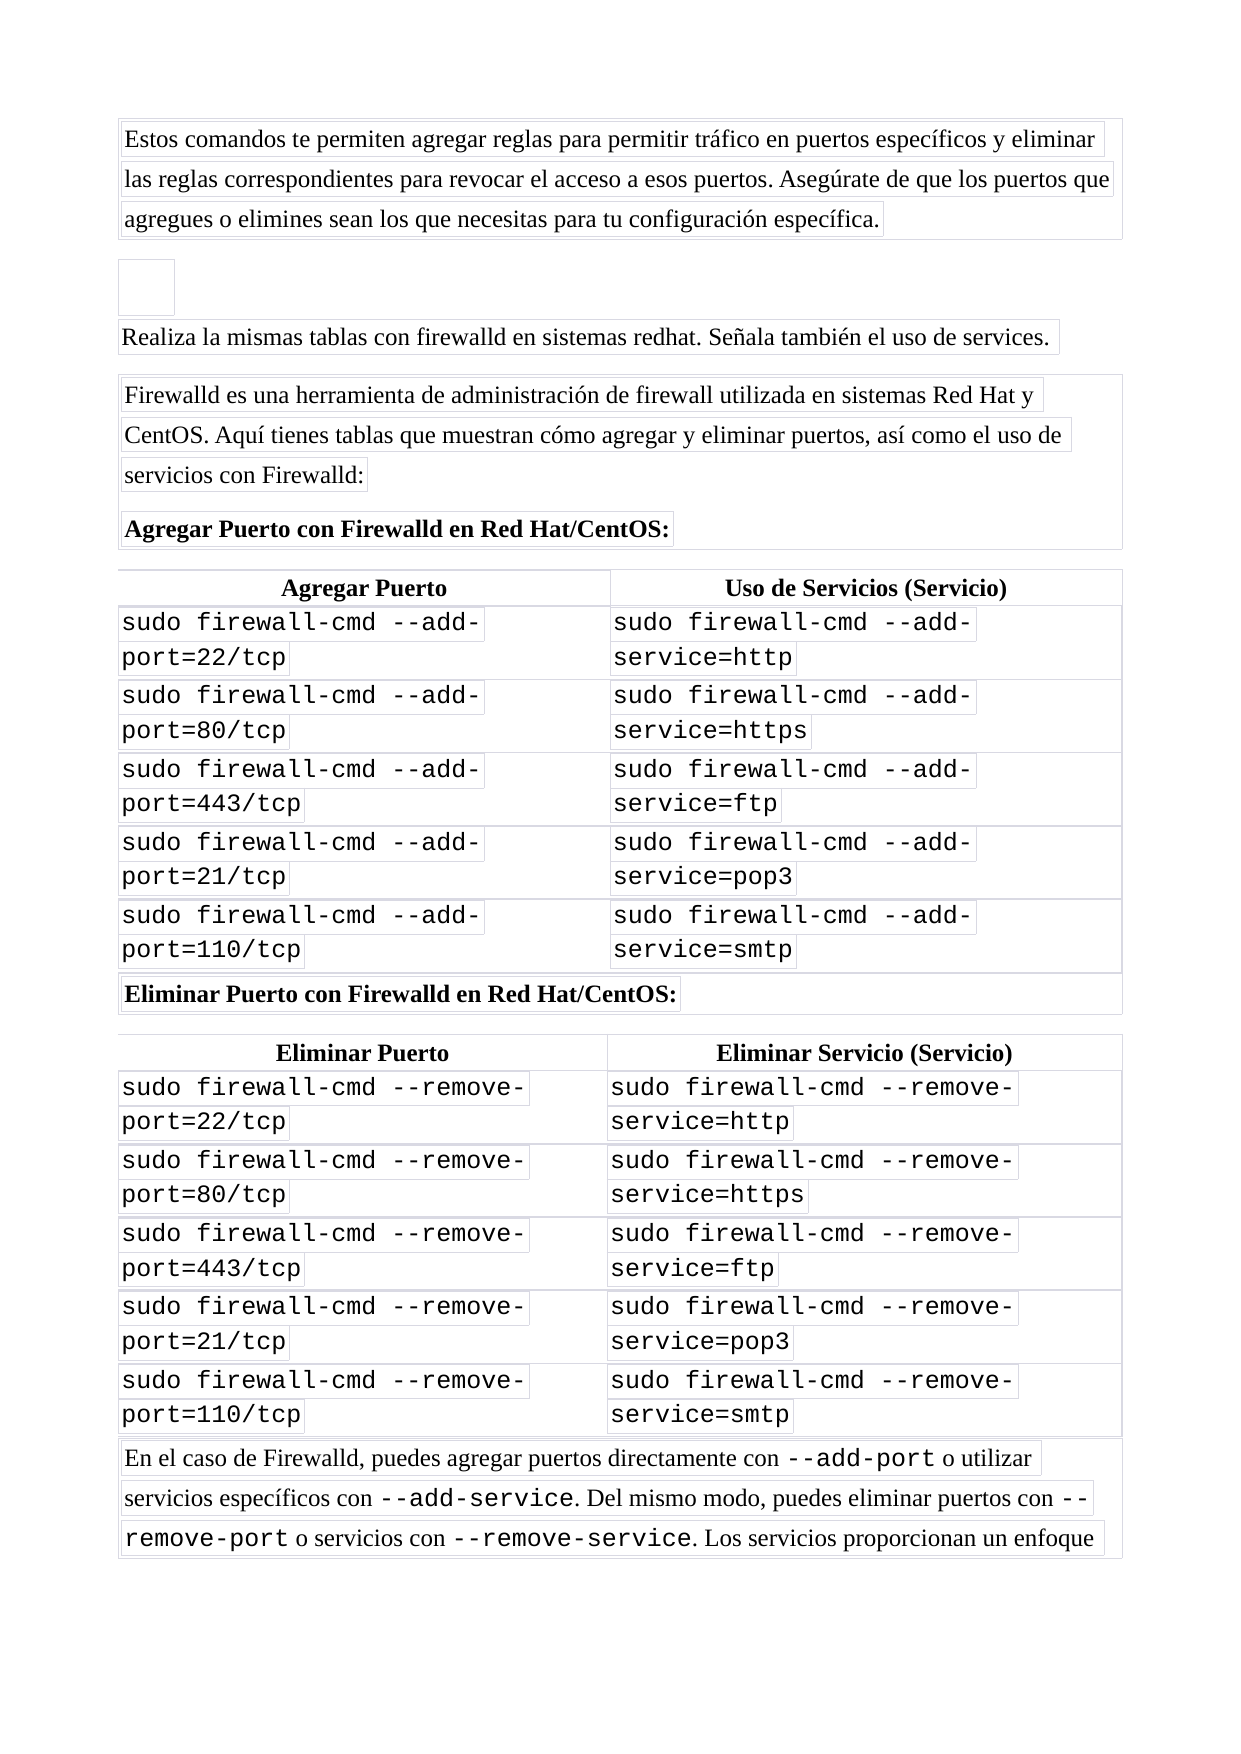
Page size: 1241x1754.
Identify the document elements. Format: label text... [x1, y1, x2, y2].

table_cell sudo firewall-cmd --remove-service=https [607, 1145, 1121, 1216]
table_cell sudo firewall-cmd --remove-port=21/tcp [118, 1291, 607, 1363]
table_cell sudo firewall-cmd --add-port=110/tcp [118, 900, 610, 971]
table_cell sudo firewall-cmd --add-service=pop3 [610, 827, 1121, 898]
table_cell sudo firewall-cmd --remove-port=80/tcp [118, 1145, 607, 1216]
table_cell sudo firewall-cmd --add-port=80/tcp [118, 680, 610, 752]
table_cell sudo firewall-cmd --add-service=http [610, 606, 1121, 678]
text Estos comandos te permiten agregar reglas para permitir tráfico en puertos específicos y eliminar las reglas correspondientes para revocar el acceso a esos puertos. Asegúrate de que los puertos que agregues o elimines sean los que necesitas para tu configuración específica. [119, 119, 1122, 239]
table_cell sudo firewall-cmd --add-port=443/tcp [118, 753, 610, 825]
table_cell sudo firewall-cmd --remove-service=ftp [607, 1218, 1121, 1289]
table_cell sudo firewall-cmd --remove-port=110/tcp [118, 1364, 607, 1436]
table_header Uso de Servicios (Servicio) [611, 570, 1122, 605]
table_cell sudo firewall-cmd --add-service=ftp [610, 753, 1121, 825]
table_cell sudo firewall-cmd --remove-port=443/tcp [118, 1218, 607, 1289]
text Agregar Puerto con Firewalld en Red Hat/CentOS: [119, 508, 1122, 549]
text Eliminar Puerto con Firewalld en Red Hat/CentOS: [119, 974, 1122, 1014]
table_cell sudo firewall-cmd --add-service=https [610, 680, 1121, 752]
text Realiza la mismas tablas con firewalld en sistemas redhat. Señala también el uso de services. [119, 320, 1059, 354]
text Firewalld es una herramienta de administración de firewall utilizada en sistemas Red Hat y CentOS. Aquí tienes tablas que muestran cómo agregar y eliminar puertos, así como el uso de servicios con Firewalld: [119, 375, 1122, 492]
table_header Eliminar Servicio (Servicio) [608, 1035, 1122, 1070]
text [1060, 319, 1122, 354]
text En el caso de Firewalld, puedes agregar puertos directamente con --add-port o utilizar servicios específicos con --add-service. Del mismo modo, puedes eliminar puertos con --remove-port o servicios con --remove-service. Los servicios proporcionan un enfoque [119, 1439, 1122, 1558]
table_header Agregar Puerto [118, 571, 610, 605]
table_cell sudo firewall-cmd --remove-service=http [607, 1071, 1121, 1143]
table_cell sudo firewall-cmd --add-port=22/tcp [118, 607, 610, 678]
table_cell sudo firewall-cmd --remove-service=pop3 [607, 1291, 1121, 1363]
table_header Eliminar Puerto [118, 1035, 607, 1070]
table_cell sudo firewall-cmd --remove-port=22/tcp [118, 1071, 607, 1143]
table_cell sudo firewall-cmd --add-service=smtp [610, 900, 1121, 971]
table_cell sudo firewall-cmd --remove-service=smtp [607, 1364, 1121, 1436]
table_cell sudo firewall-cmd --add-port=21/tcp [118, 827, 610, 898]
